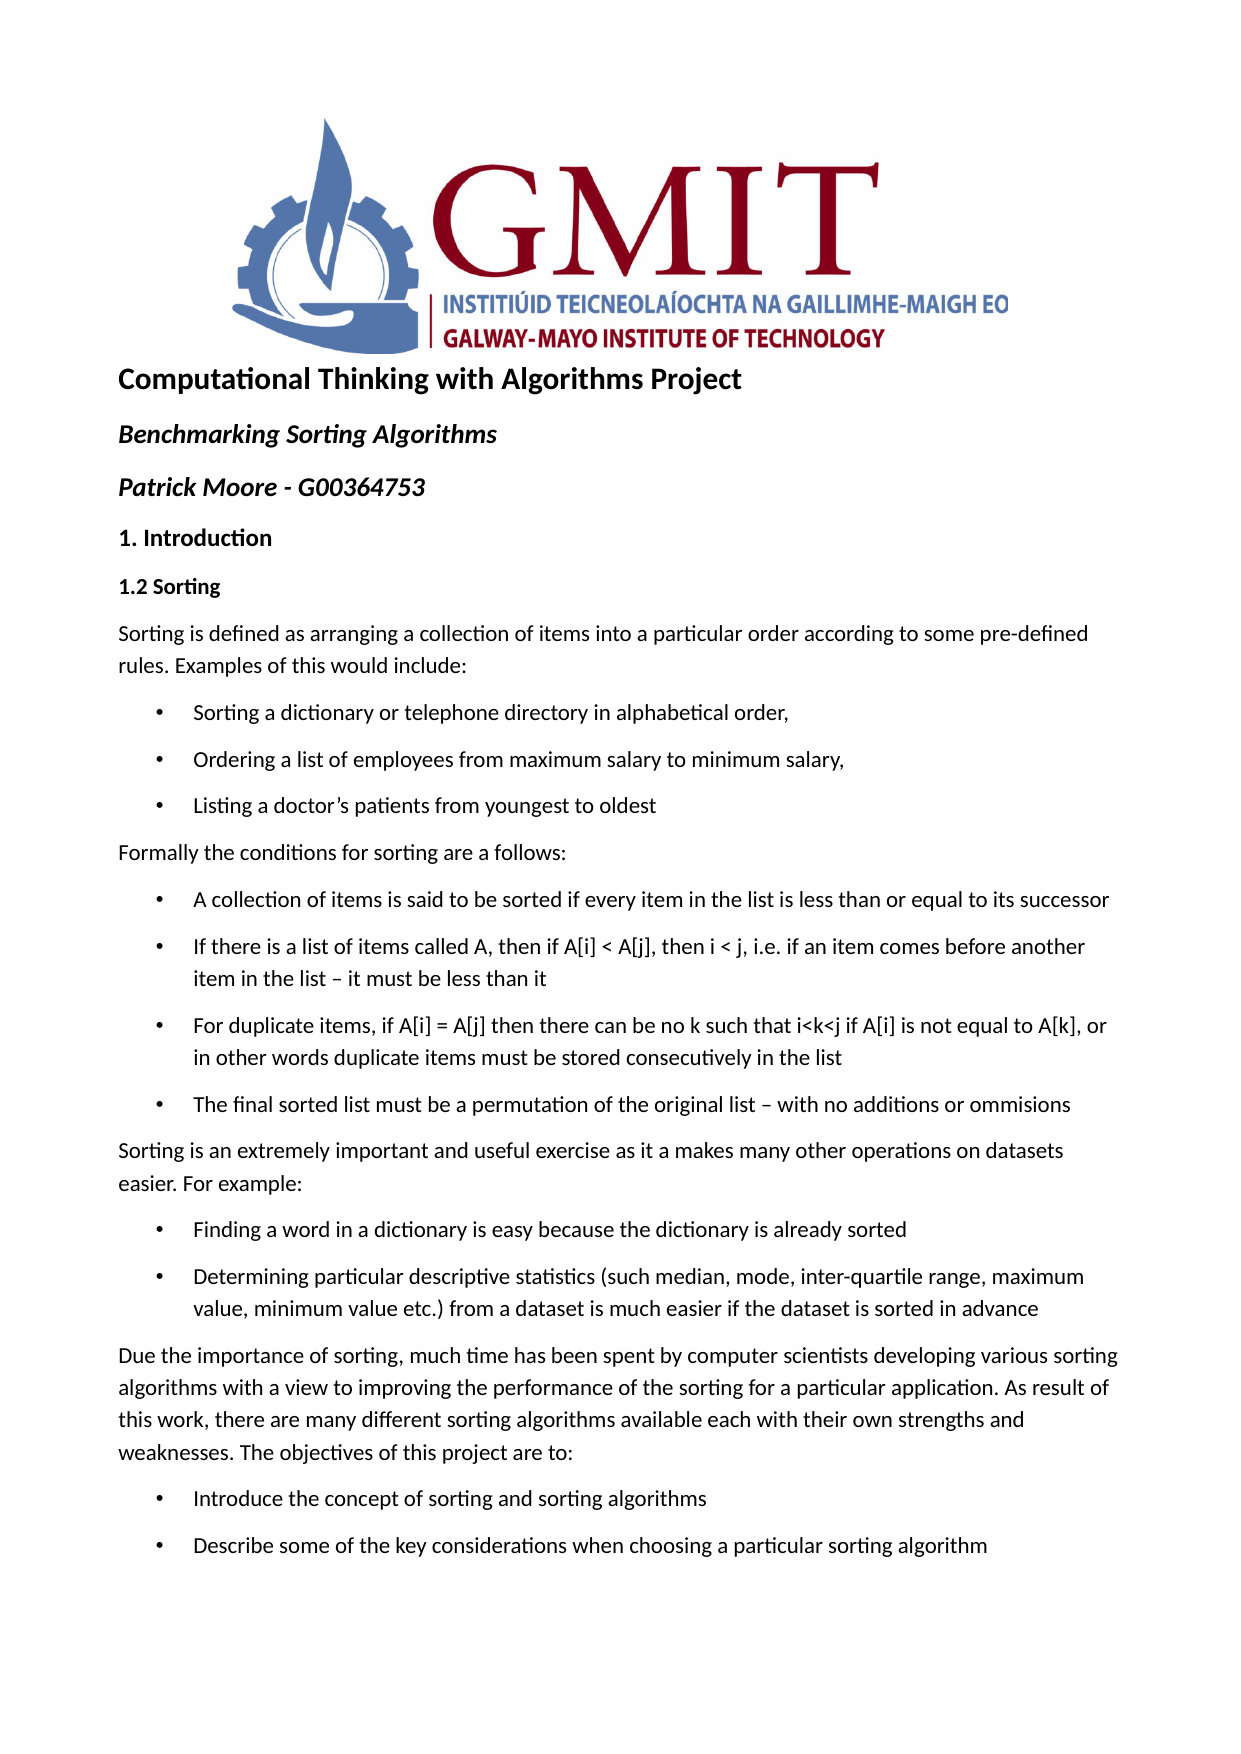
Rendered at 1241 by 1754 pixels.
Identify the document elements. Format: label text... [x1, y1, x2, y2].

list The final sorted list must be a permutation of the original list – with no additions or ommisions [156, 1090, 1122, 1118]
text 1. Introduction [118, 523, 1122, 553]
list Determining particular descriptive statistics (such median, mode, inter-quartile range, maximum value, minimum value etc.) from a dataset is much easier if the dataset is sorted in advance [156, 1262, 1122, 1322]
list Introduce the concept of sorting and sorting algorithms [156, 1484, 1122, 1512]
text Patrick Moore - G00364753 [118, 470, 1122, 503]
list Describe some of the key considerations when choosing a particular sorting algorithm [156, 1531, 1122, 1559]
list Sorting a dictionary or telephone directory in alphabetical order, [156, 698, 1122, 726]
text Formally the conditions for sorting are a follows: [118, 838, 1122, 866]
list Ordering a list of employees from maximum salary to minimum salary, [156, 745, 1122, 773]
text Due the importance of sorting, much time has been spent by computer scientists developing various sorting algorithms with a view to improving the performance of the sorting for a particular application. As result of this work, there are many different sorting algorithms available each with their own strengths and weaknesses. The objectives of this project are to: [118, 1341, 1122, 1466]
text Sorting is defined as arranging a collection of items into a particular order according to some pre-defined rules. Examples of this would include: [118, 619, 1122, 679]
list Finding a word in a dictionary is easy because the dictionary is already sorted [156, 1215, 1122, 1243]
list If there is a list of items called A, then if A[i] < A[j], then i < j, i.e. if an item comes before another item in the list – it must be less than it [156, 932, 1122, 992]
text Sorting is an extremely important and useful exercise as it a makes many other operations on datasets easier. For example: [118, 1136, 1122, 1197]
text Computational Thinking with Algorithms Project [118, 351, 1122, 397]
list A collection of items is said to be sorted if every item in the list is less than or equal to its successor [156, 885, 1122, 913]
list Listing a doctor’s patients from youngest to oldest [156, 791, 1122, 819]
picture [232, 118, 1008, 354]
list For duplicate items, if A[i] = A[j] then there can be no k such that i<k<j if A[i] is not equal to A[k], or in other words duplicate items must be stored consecutively in the list [156, 1011, 1122, 1071]
text Benchmarking Sorting Algorithms [118, 418, 1122, 451]
text 1.2 Sorting [118, 572, 1122, 600]
